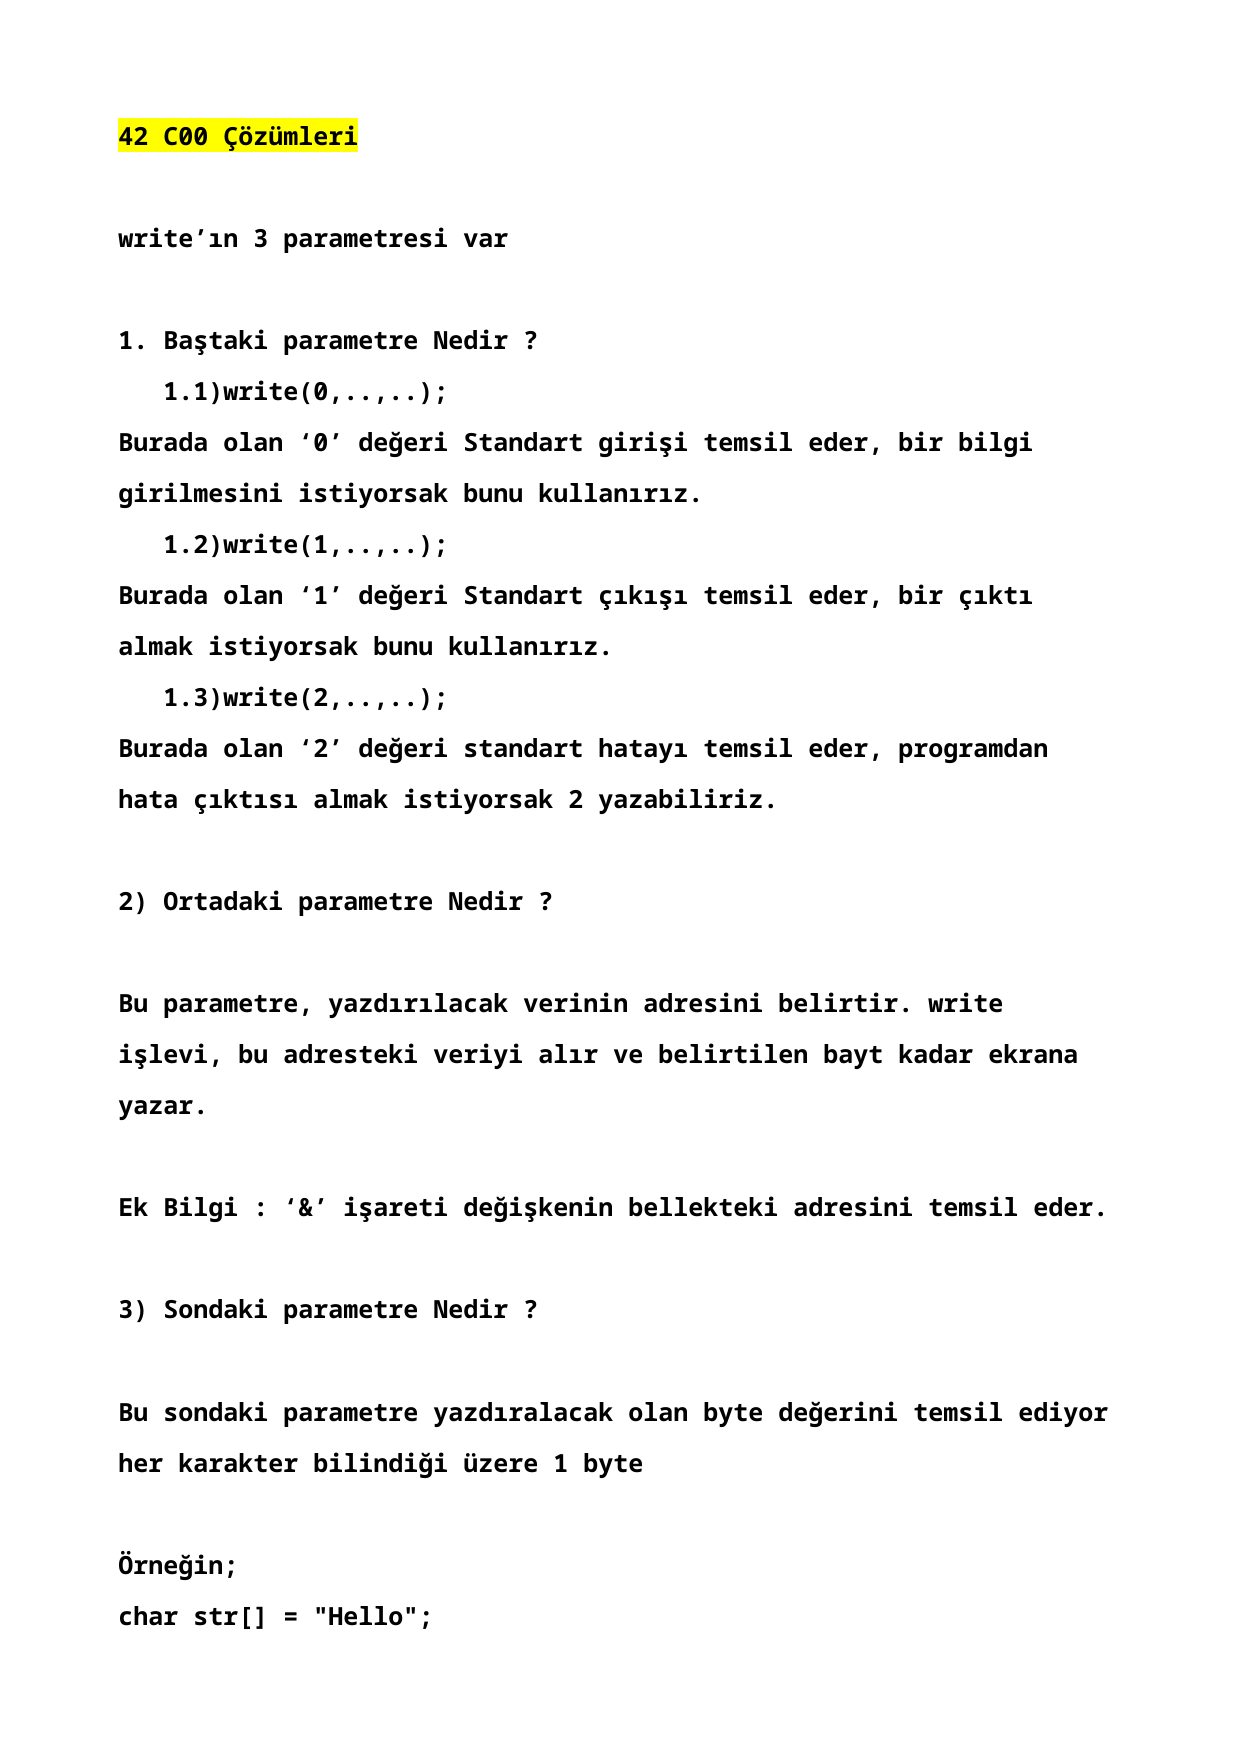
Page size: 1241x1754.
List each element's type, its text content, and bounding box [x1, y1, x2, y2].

text 1.2)write(1,..,..); [118, 526, 1122, 561]
text 1.3)write(2,..,..); [118, 679, 1122, 714]
text Burada olan ‘2’ değeri standart hatayı temsil eder, programdan hata çıktısı almak istiyorsak 2 yazabiliriz. [118, 731, 1122, 816]
text 42 C00 Çözümleri [118, 118, 1122, 152]
text 1.1)write(0,..,..); [118, 373, 1122, 407]
text Burada olan ‘0’ değeri Standart girişi temsil eder, bir bilgi girilmesini istiyorsak bunu kullanırız. [118, 424, 1122, 509]
text 1. Baştaki parametre Nedir ? [118, 322, 1122, 356]
text write’ın 3 parametresi var [118, 220, 1122, 254]
text 2) Ortadaki parametre Nedir ? [118, 884, 1122, 918]
text Bu parametre, yazdırılacak verinin adresini belirtir. write işlevi, bu adresteki veriyi alır ve belirtilen bayt kadar ekrana yazar. [118, 986, 1122, 1122]
text Örneğin; [118, 1547, 1122, 1581]
text Bu sondaki parametre yazdıralacak olan byte değerini temsil ediyor her karakter bilindiği üzere 1 byte [118, 1394, 1122, 1479]
text 3) Sondaki parametre Nedir ? [118, 1292, 1122, 1326]
text Burada olan ‘1’ değeri Standart çıkışı temsil eder, bir çıktı almak istiyorsak bunu kullanırız. [118, 577, 1122, 663]
text Ek Bilgi : ‘&’ işareti değişkenin bellekteki adresini temsil eder. [118, 1190, 1122, 1224]
text char str[] = "Hello"; [118, 1598, 1122, 1632]
